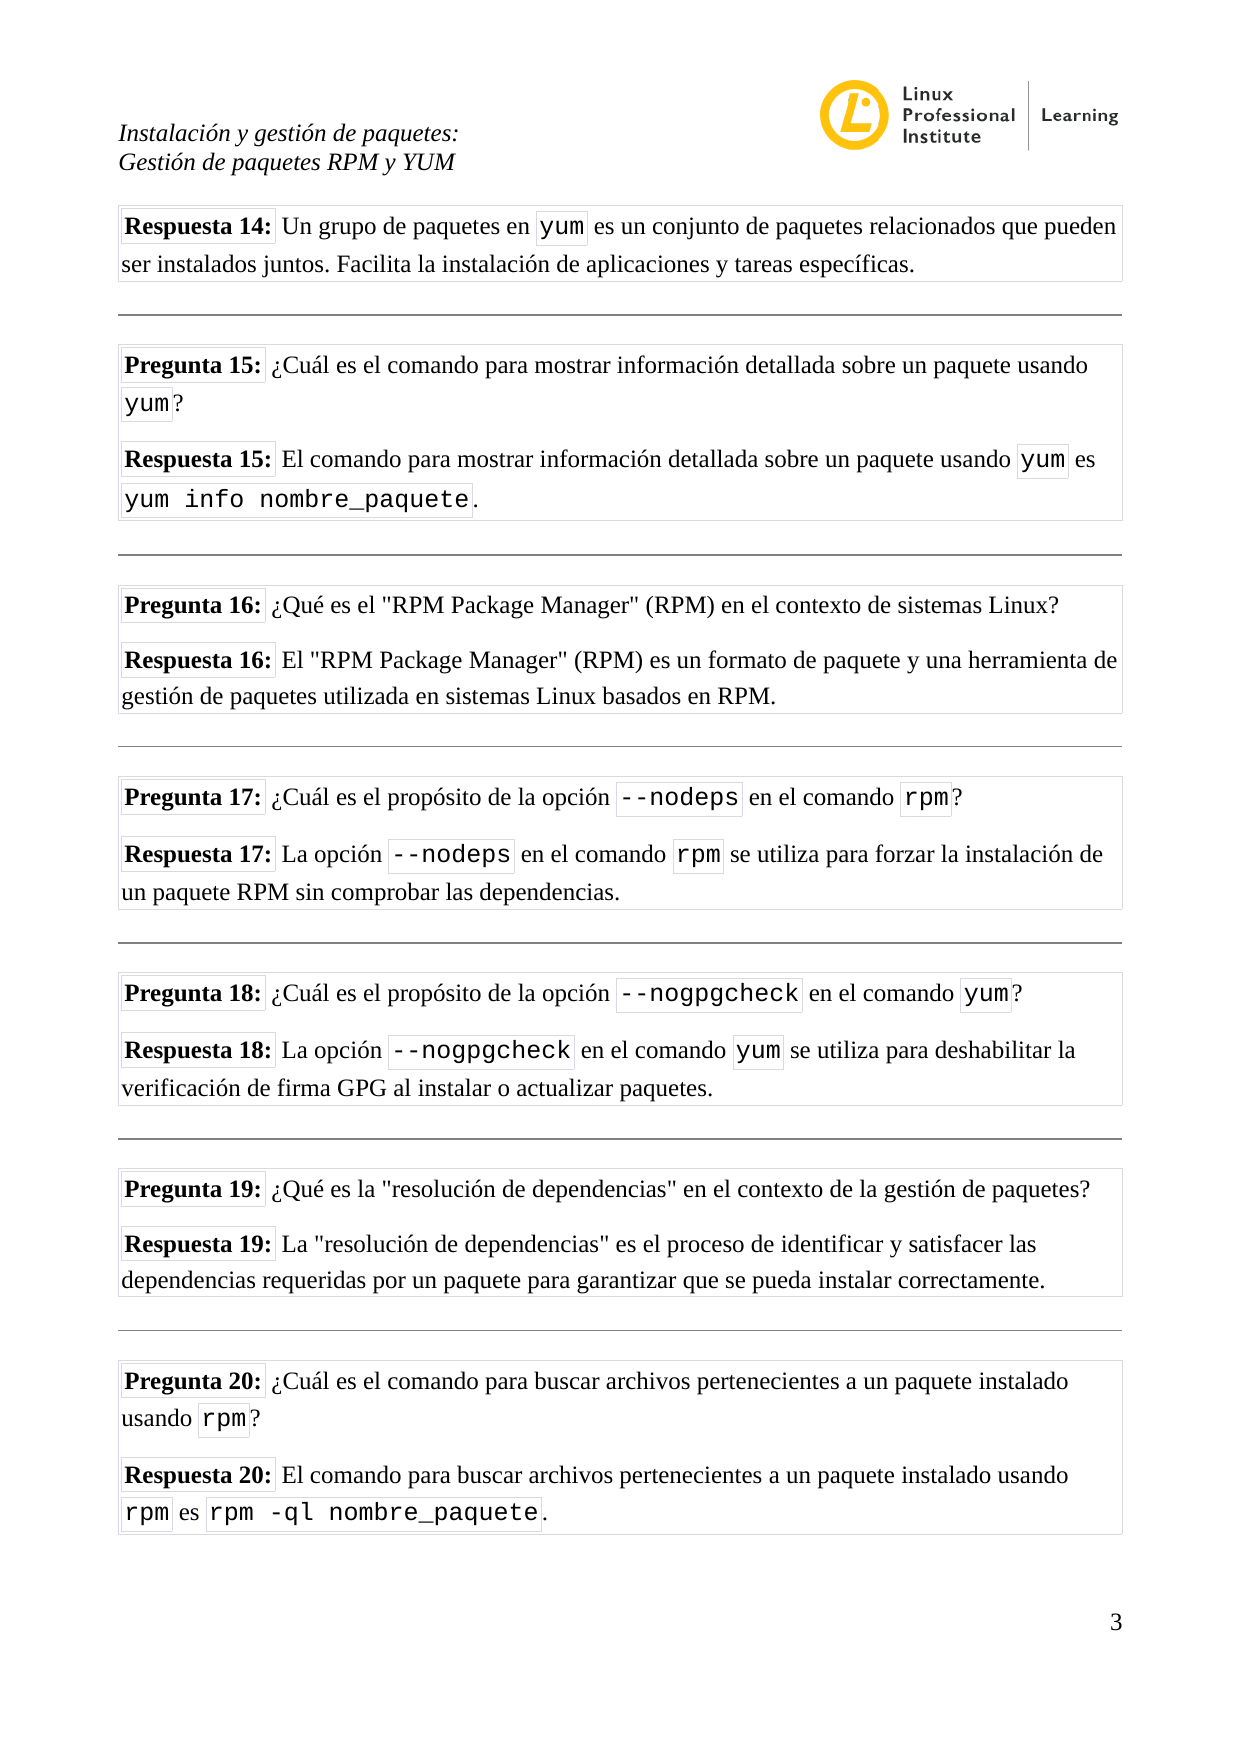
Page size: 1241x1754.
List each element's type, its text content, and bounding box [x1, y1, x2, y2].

text Respuesta 15: El comando para mostrar información detallada sobre un paquete usando yum es yum info nombre_paquete. [119, 438, 1122, 520]
text Pregunta 16: ¿Qué es el "RPM Package Manager" (RPM) en el contexto de sistemas Linux? [119, 586, 1122, 622]
text Respuesta 14: Un grupo de paquetes en yum es un conjunto de paquetes relacionados que pueden ser instalados juntos. Facilita la instalación de aplicaciones y tareas específicas. [119, 206, 1122, 281]
text Respuesta 19: La "resolución de dependencias" es el proceso de identificar y satisfacer las dependencias requeridas por un paquete para garantizar que se pueda instalar correctamente. [119, 1223, 1122, 1296]
text Pregunta 18: ¿Cuál es el propósito de la opción --nogpgcheck en el comando yum? [119, 973, 1122, 1012]
picture [819, 79, 1119, 151]
text Respuesta 16: El "RPM Package Manager" (RPM) es un formato de paquete y una herramienta de gestión de paquetes utilizada en sistemas Linux basados en RPM. [119, 639, 1122, 713]
text Respuesta 20: El comando para buscar archivos pertenecientes a un paquete instalado usando rpm es rpm -ql nombre_paquete. [119, 1454, 1122, 1534]
text Respuesta 18: La opción --nogpgcheck en el comando yum se utiliza para deshabilitar la verificación de firma GPG al instalar o actualizar paquetes. [119, 1029, 1122, 1105]
text Respuesta 17: La opción --nodeps en el comando rpm se utiliza para forzar la instalación de un paquete RPM sin comprobar las dependencias. [119, 833, 1122, 909]
text Pregunta 15: ¿Cuál es el comando para mostrar información detallada sobre un paquete usando yum? [119, 345, 1122, 421]
text Pregunta 19: ¿Qué es la "resolución de dependencias" en el contexto de la gestión de paquetes? [119, 1169, 1122, 1206]
text Pregunta 17: ¿Cuál es el propósito de la opción --nodeps en el comando rpm? [119, 777, 1122, 816]
text Pregunta 20: ¿Cuál es el comando para buscar archivos pertenecientes a un paquete instalado usando rpm? [119, 1361, 1122, 1437]
